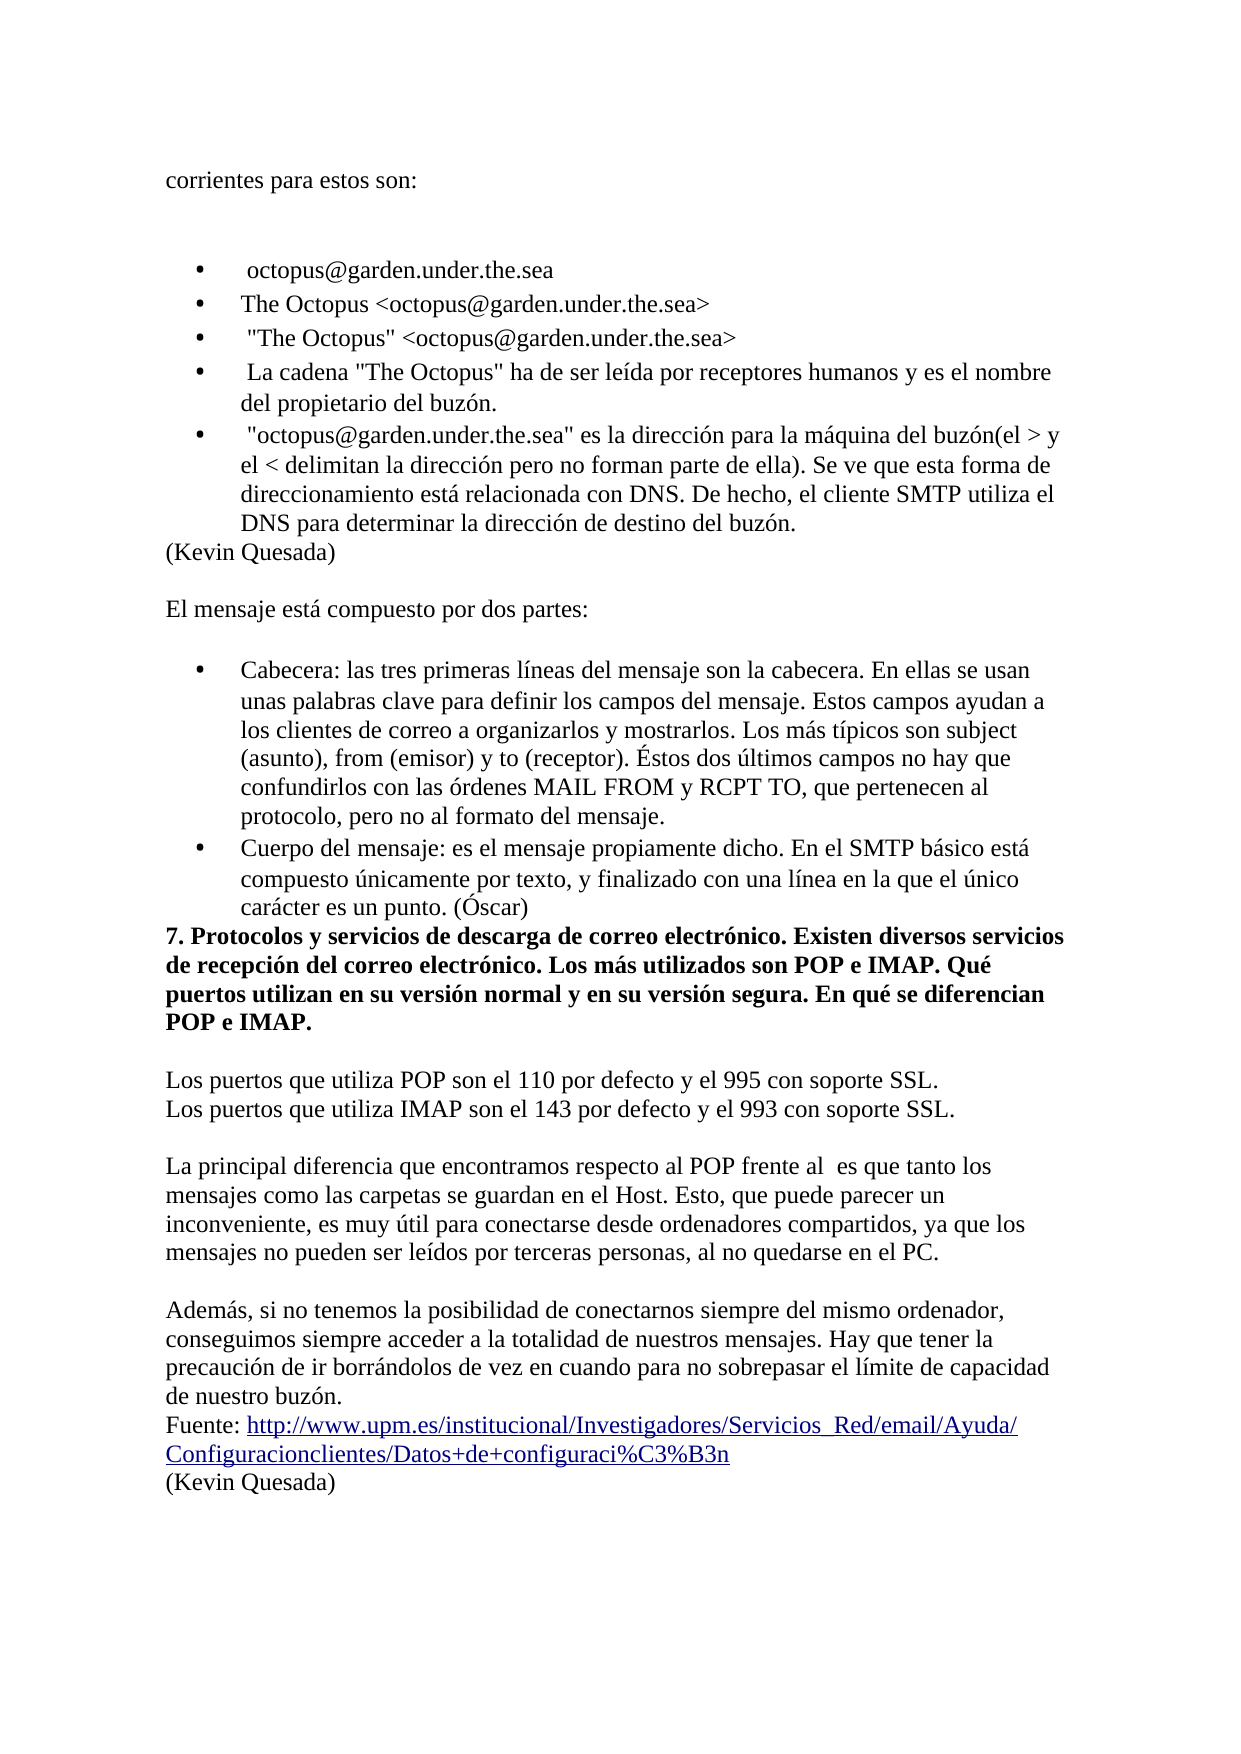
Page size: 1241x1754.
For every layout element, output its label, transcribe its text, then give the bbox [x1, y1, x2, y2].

list "The Octopus" <octopus@garden.under.the.sea> [195, 320, 1075, 354]
text corrientes para estos son: [165, 165, 1075, 252]
list The Octopus <octopus@garden.under.the.sea> [195, 286, 1075, 320]
list La cadena "The Octopus" ha de ser leída por receptores humanos y es el nombre del propietario del buzón. [195, 354, 1075, 417]
list Cuerpo del mensaje: es el mensaje propiamente dicho. En el SMTP básico está compuesto únicamente por texto, y finalizado con una línea en la que el único carácter es un punto. (Óscar) [195, 830, 1075, 921]
text (Kevin Quesada) El mensaje está compuesto por dos partes: [165, 537, 1075, 652]
list Cabecera: las tres primeras líneas del mensaje son la cabecera. En ellas se usan unas palabras clave para definir los campos del mensaje. Estos campos ayudan a los clientes de correo a organizarlos y mostrarlos. Los más típicos son subject (asunto), from (emisor) y to (receptor). Éstos dos últimos campos no hay que confundirlos con las órdenes MAIL FROM y RCPT TO, que pertenecen al protocolo, pero no al formato del mensaje. [195, 652, 1075, 830]
list "octopus@garden.under.the.sea" es la dirección para la máquina del buzón(el > y el < delimitan la dirección pero no forman parte de ella). Se ve que esta forma de direccionamiento está relacionada con DNS. De hecho, el cliente SMTP utiliza el DNS para determinar la dirección de destino del buzón. [195, 417, 1075, 537]
list octopus@garden.under.the.sea [195, 252, 1075, 286]
text 7. Protocolos y servicios de descarga de correo electrónico. Existen diversos servicios de recepción del correo electrónico. Los más utilizados son POP e IMAP. Qué puertos utilizan en su versión normal y en su versión segura. En qué se diferencian POP e IMAP. Los puertos que utiliza POP son el 110 por defecto y el 995 con soporte SSL. Los puertos que utiliza IMAP son el 143 por defecto y el 993 con soporte SSL. La principal diferencia que encontramos respecto al POP frente al es que tanto los mensajes como las carpetas se guardan en el Host. Esto, que puede parecer un inconveniente, es muy útil para conectarse desde ordenadores compartidos, ya que los mensajes no pueden ser leídos por terceras personas, al no quedarse en el PC. Además, si no tenemos la posibilidad de conectarnos siempre del mismo ordenador, conseguimos siempre acceder a la totalidad de nuestros mensajes. Hay que tener la precaución de ir borrándolos de vez en cuando para no sobrepasar el límite de capacidad de nuestro buzón. Fuente: http://www.upm.es/institucional/Investigadores/Servicios_Red/email/Ayuda/Configuracionclientes/Datos+de+configuraci%C3%B3n (Kevin Quesada) [165, 921, 1075, 1582]
